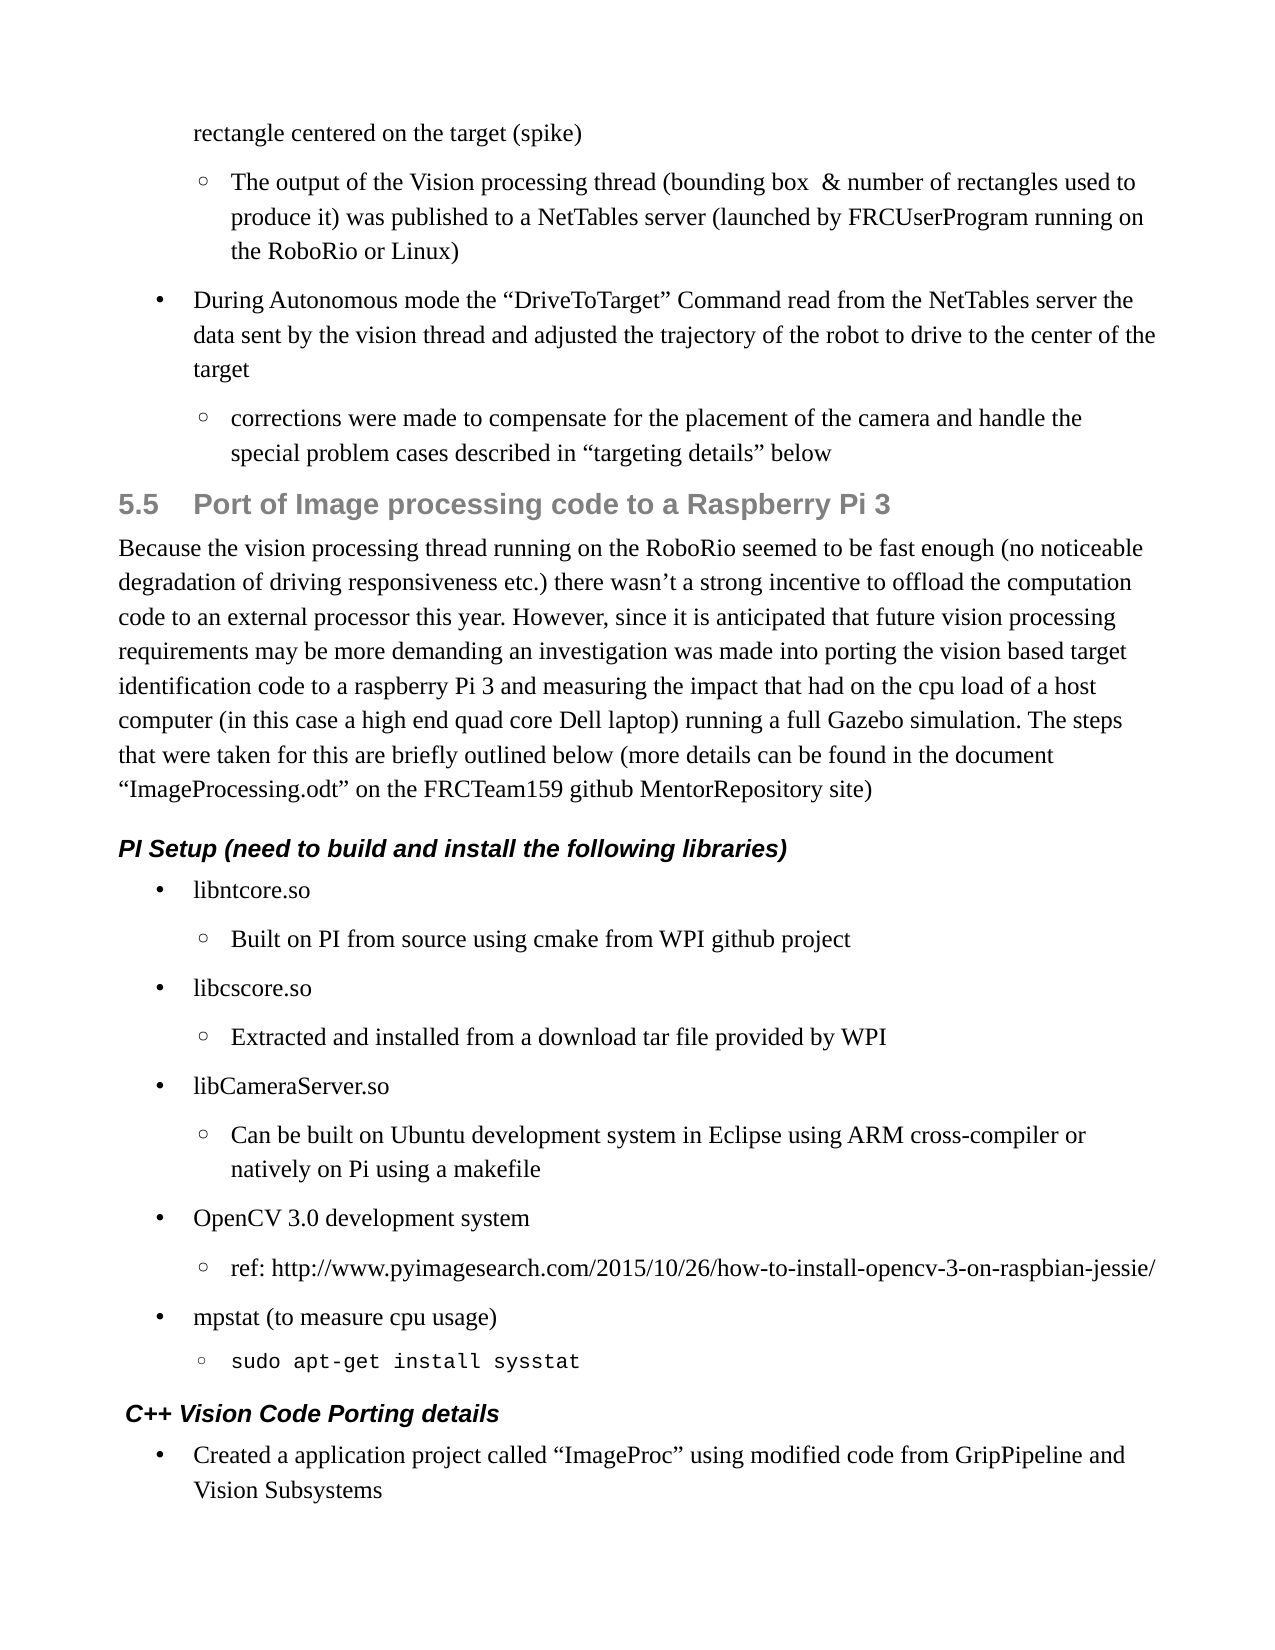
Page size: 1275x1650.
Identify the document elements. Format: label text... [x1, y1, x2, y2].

list libCameraServer.so [156, 1071, 1157, 1100]
list sudo apt-get install sysstat [193, 1351, 1157, 1374]
list rectangle centered on the target (spike) [156, 118, 1157, 147]
list corrections were made to compensate for the placement of the camera and handle the special problem cases described in “targeting details” below [193, 403, 1157, 466]
list libntcore.so [156, 875, 1157, 903]
list Extracted and installed from a download tar file provided by WPI [193, 1022, 1157, 1051]
list OpenCV 3.0 development system [156, 1203, 1157, 1232]
list ref: http://www.pyimagesearch.com/2015/10/26/how-to-install-opencv-3-on-raspbian-jessie/ [193, 1253, 1157, 1281]
subtitle C++ Vision Code Porting details [118, 1399, 1157, 1428]
list Created a application project called “ImageProc” using modified code from GripPipeline and Vision Subsystems [156, 1440, 1157, 1504]
subtitle PI Setup (need to build and install the following libraries) [118, 834, 1157, 862]
subtitle Port of Image processing code to a Raspberry Pi 3 [118, 487, 1157, 520]
list Can be built on Ubuntu development system in Eclipse using ARM cross-compiler or natively on Pi using a makefile [193, 1120, 1157, 1183]
text Because the vision processing thread running on the RoboRio seemed to be fast enough (no noticeable degradation of driving responsiveness etc.) there wasn’t a strong incentive to offload the computation code to an external processor this year. However, since it is anticipated that future vision processing requirements may be more demanding an investigation was made into porting the vision based target identification code to a raspberry Pi 3 and measuring the impact that had on the cpu load of a host computer (in this case a high end quad core Dell laptop) running a full Gazebo simulation. The steps that were taken for this are briefly outlined below (more details can be found in the document “ImageProcessing.odt” on the FRCTeam159 github MentorRepository site) [118, 533, 1157, 803]
list During Autonomous mode the “DriveToTarget” Command read from the NetTables server the data sent by the vision thread and adjusted the trajectory of the robot to drive to the center of the target [156, 285, 1157, 383]
list Built on PI from source using cmake from WPI github project [193, 924, 1157, 952]
list The output of the Vision processing thread (bounding box & number of rectangles used to produce it) was published to a NetTables server (launched by FRCUserProgram running on the RoboRio or Linux) [193, 167, 1157, 265]
list mpstat (to measure cpu usage) [156, 1302, 1157, 1330]
list libcscore.so [156, 973, 1157, 1002]
